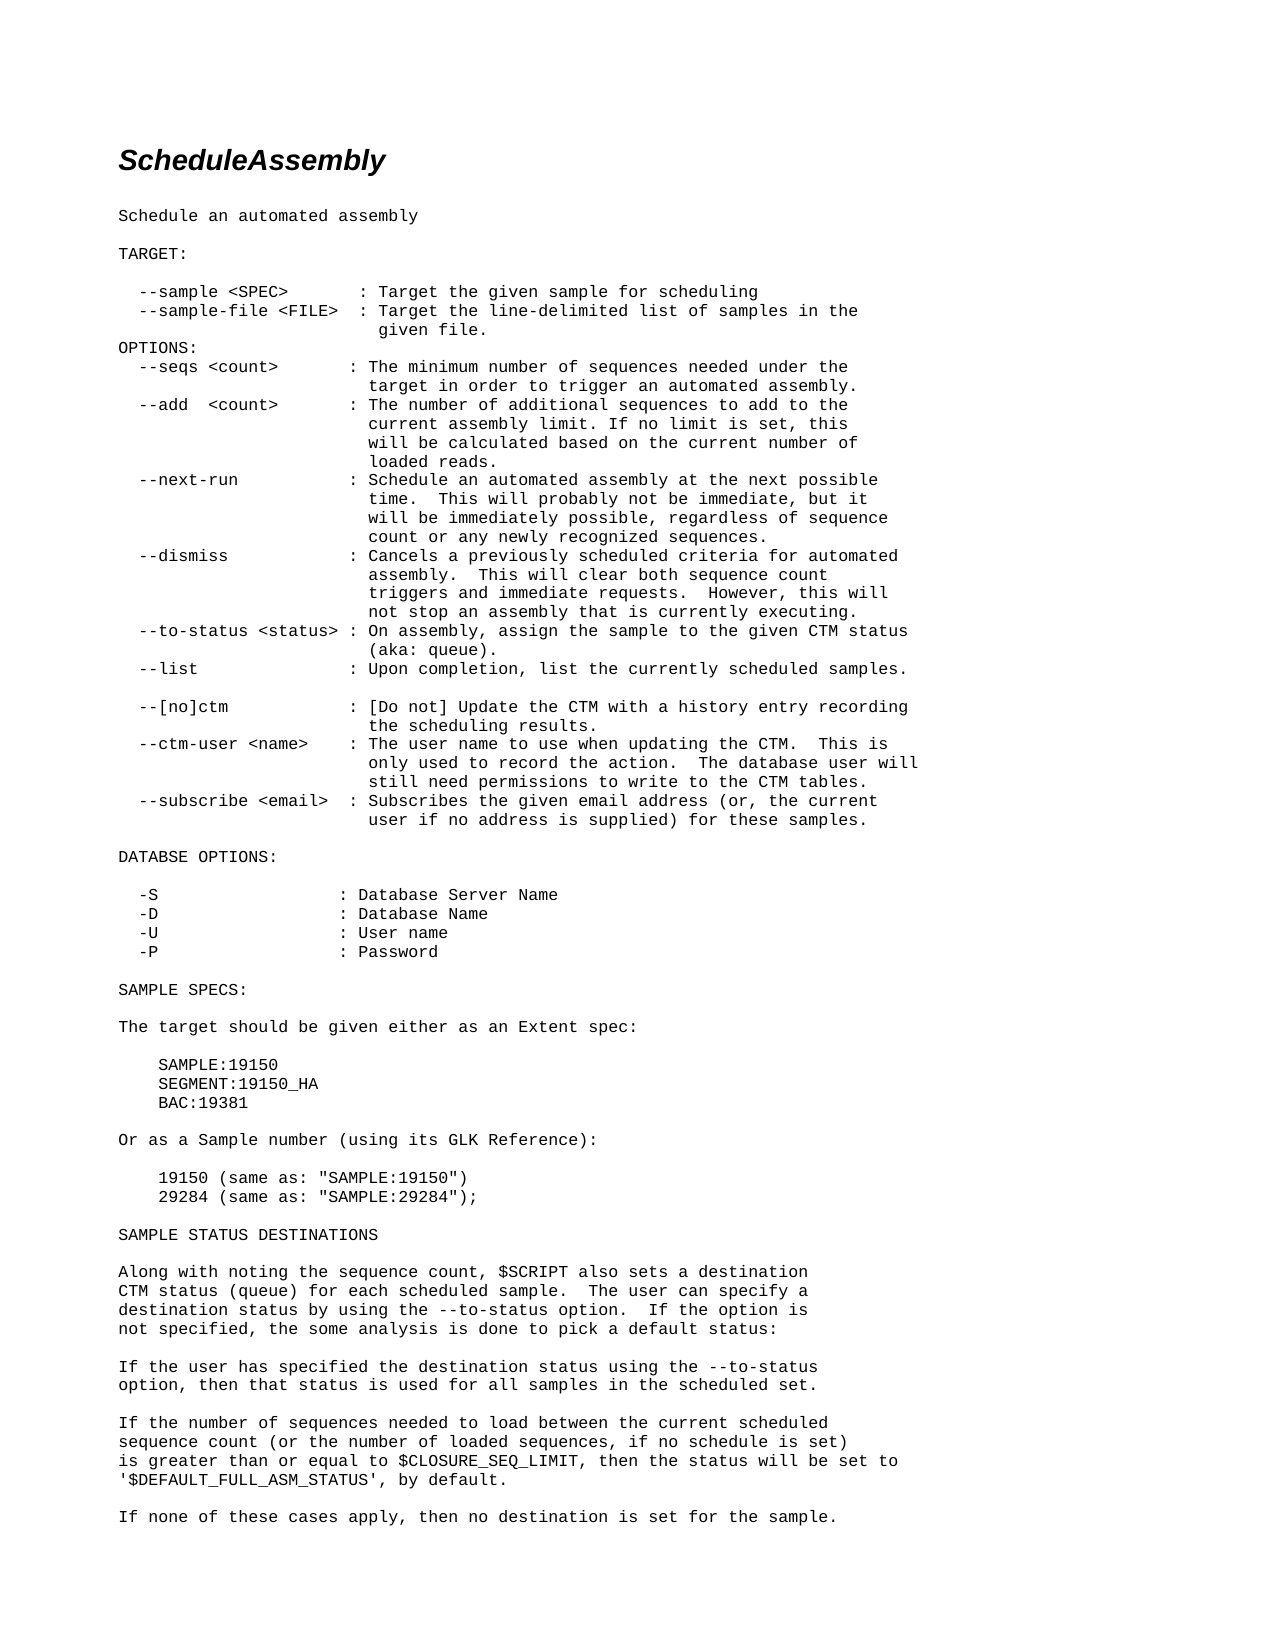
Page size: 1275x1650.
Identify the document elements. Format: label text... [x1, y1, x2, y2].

text --seqs <count> : The minimum number of sequences needed under the [118, 359, 1157, 378]
text -P : Password [118, 943, 1157, 962]
text not specified, the some analysis is done to pick a default status: [118, 1320, 1157, 1339]
text -U : User name [118, 924, 1157, 943]
text --to-status <status> : On assembly, assign the sample to the given CTM status [118, 623, 1157, 642]
text --dismiss : Cancels a previously scheduled criteria for automated [118, 547, 1157, 566]
text DATABSE OPTIONS: [118, 849, 1157, 868]
text SAMPLE:19150 [118, 1056, 1157, 1075]
text user if no address is supplied) for these samples. [118, 811, 1157, 830]
text --sample-file <FILE> : Target the line-delimited list of samples in the [118, 302, 1157, 321]
text --sample <SPEC> : Target the given sample for scheduling [118, 283, 1157, 302]
text given file. [118, 321, 1157, 340]
text 29284 (same as: "SAMPLE:29284"); [118, 1188, 1157, 1207]
text destination status by using the --to-status option. If the option is [118, 1302, 1157, 1320]
text will be immediately possible, regardless of sequence [118, 510, 1157, 528]
text Schedule an automated assembly [118, 208, 1157, 227]
text If none of these cases apply, then no destination is set for the sample. [118, 1509, 1157, 1528]
subtitle ScheduleAssembly [118, 143, 1157, 177]
text count or any newly recognized sequences. [118, 528, 1157, 547]
text time. This will probably not be immediate, but it [118, 491, 1157, 510]
text SAMPLE SPECS: [118, 981, 1157, 1000]
text current assembly limit. If no limit is set, this [118, 415, 1157, 434]
text If the number of sequences needed to load between the current scheduled [118, 1415, 1157, 1433]
text 19150 (same as: "SAMPLE:19150") [118, 1169, 1157, 1188]
text not stop an assembly that is currently executing. [118, 604, 1157, 623]
text -S : Database Server Name [118, 887, 1157, 906]
text SEGMENT:19150_HA [118, 1075, 1157, 1094]
text assembly. This will clear both sequence count [118, 566, 1157, 585]
text is greater than or equal to $CLOSURE_SEQ_LIMIT, then the status will be set to [118, 1452, 1157, 1471]
text still need permissions to write to the CTM tables. [118, 774, 1157, 792]
text OPTIONS: [118, 340, 1157, 359]
text --next-run : Schedule an automated assembly at the next possible [118, 472, 1157, 491]
text the scheduling results. [118, 717, 1157, 736]
text will be calculated based on the current number of [118, 434, 1157, 453]
text --[no]ctm : [Do not] Update the CTM with a history entry recording [118, 698, 1157, 717]
text TARGET: [118, 246, 1157, 264]
text If the user has specified the destination status using the --to-status [118, 1358, 1157, 1377]
text triggers and immediate requests. However, this will [118, 585, 1157, 604]
text --ctm-user <name> : The user name to use when updating the CTM. This is [118, 736, 1157, 755]
text The target should be given either as an Extent spec: [118, 1019, 1157, 1038]
text '$DEFAULT_FULL_ASM_STATUS', by default. [118, 1471, 1157, 1490]
text --add <count> : The number of additional sequences to add to the [118, 397, 1157, 415]
text target in order to trigger an automated assembly. [118, 378, 1157, 397]
text BAC:19381 [118, 1094, 1157, 1113]
text SAMPLE STATUS DESTINATIONS [118, 1226, 1157, 1245]
text Or as a Sample number (using its GLK Reference): [118, 1132, 1157, 1151]
text Along with noting the sequence count, $SCRIPT also sets a destination [118, 1264, 1157, 1283]
text option, then that status is used for all samples in the scheduled set. [118, 1377, 1157, 1396]
text loaded reads. [118, 453, 1157, 472]
text only used to record the action. The database user will [118, 755, 1157, 774]
text CTM status (queue) for each scheduled sample. The user can specify a [118, 1283, 1157, 1302]
text -D : Database Name [118, 906, 1157, 924]
text --subscribe <email> : Subscribes the given email address (or, the current [118, 792, 1157, 811]
text --list : Upon completion, list the currently scheduled samples. [118, 661, 1157, 679]
text sequence count (or the number of loaded sequences, if no schedule is set) [118, 1433, 1157, 1452]
text (aka: queue). [118, 642, 1157, 661]
